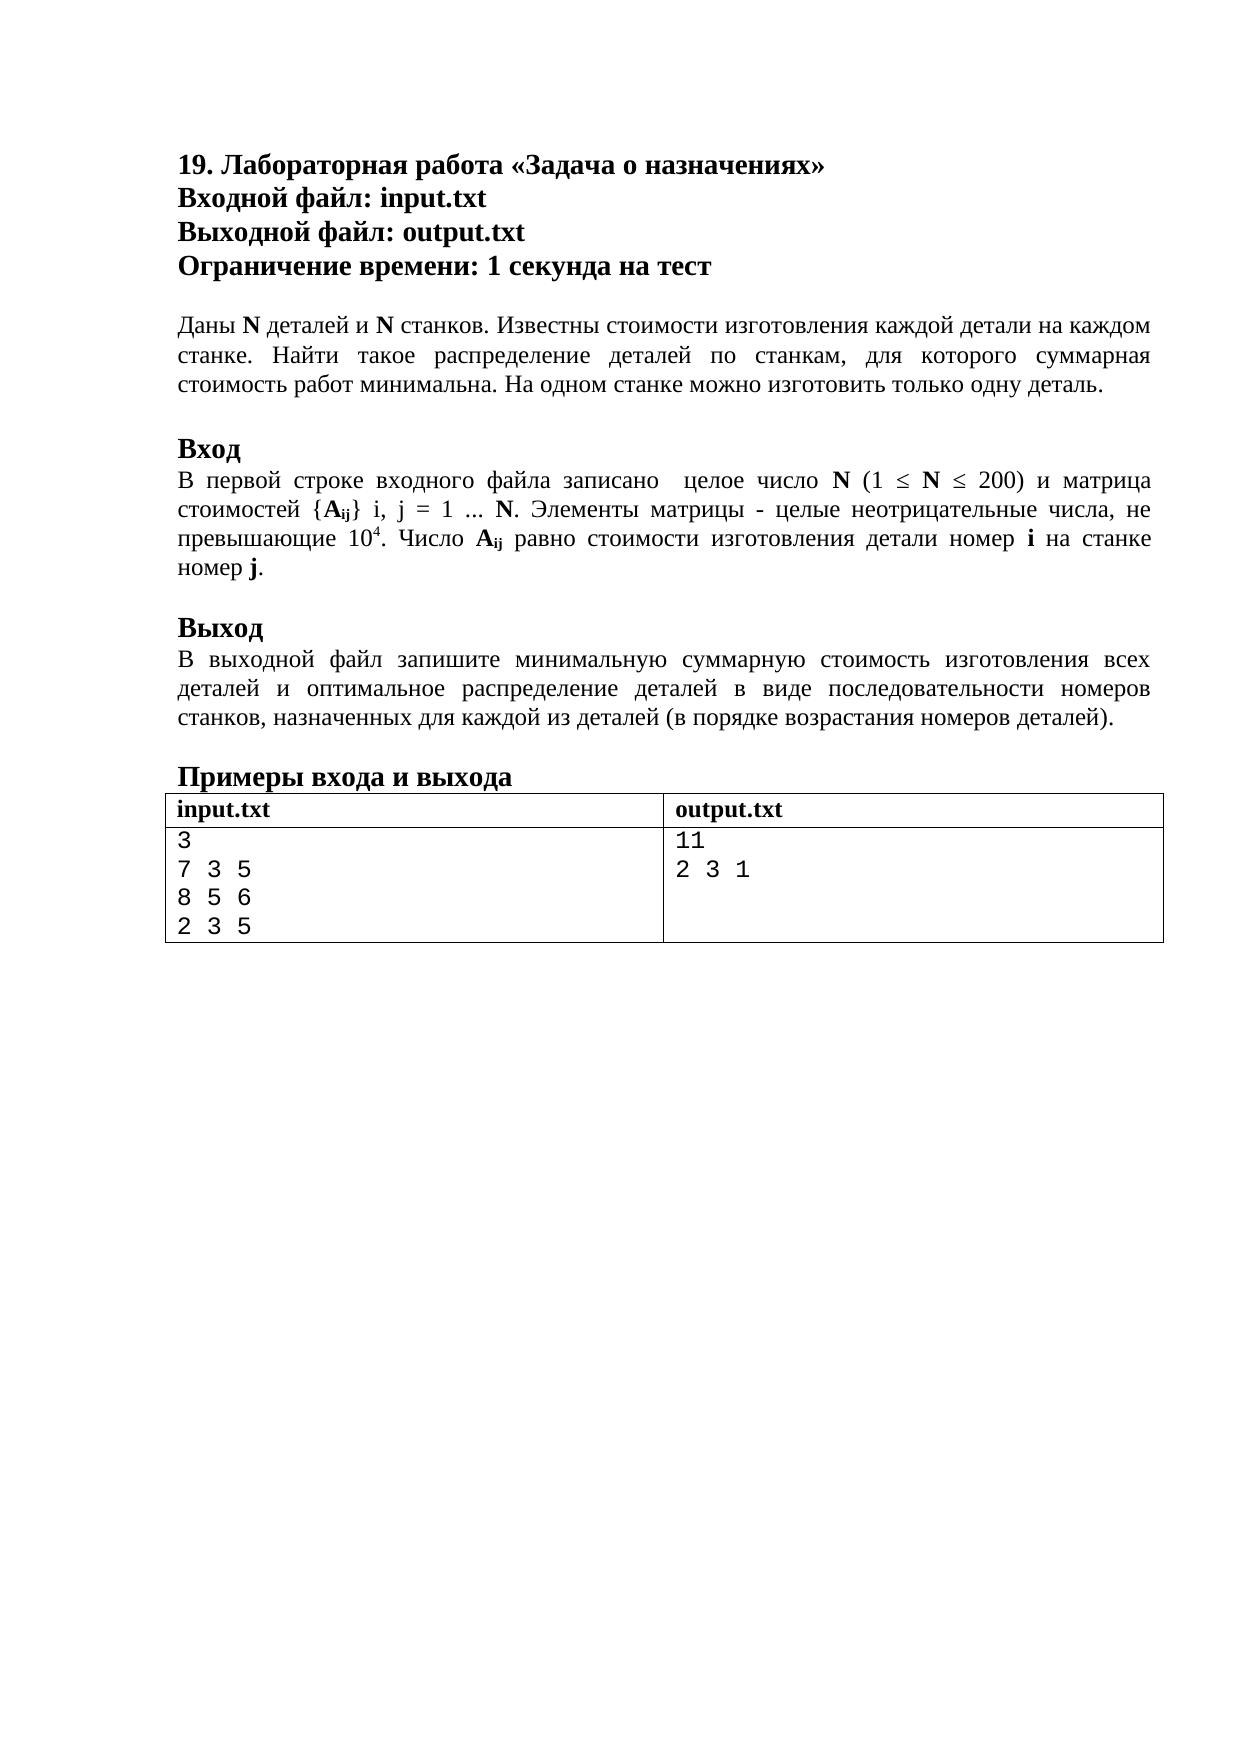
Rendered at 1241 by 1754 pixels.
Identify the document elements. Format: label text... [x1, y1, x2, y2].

text 19. Лабораторная работа «Задача о назначениях» [177, 147, 1152, 181]
text Выход [177, 610, 1152, 643]
text Примеры входа и выхода [177, 760, 1152, 793]
table_header input.txt [166, 794, 663, 827]
text В выходной файл запишите минимальную суммарную стоимость изготовления всех деталей и оптимальное распределение деталей в виде последовательности номеров станков, назначенных для каждой из деталей (в порядке возрастания номеров деталей). [177, 643, 1152, 731]
text Выходной файл: output.txt [177, 214, 1152, 248]
text Входной файл: input.txt [177, 181, 1152, 214]
table_header output.txt [664, 794, 1163, 827]
table_cell 11 2 3 1 [664, 828, 1163, 942]
text Ограничение времени: 1 секунда на тест [177, 248, 1152, 281]
table_cell 3 7 3 5 8 5 6 2 3 5 [166, 828, 663, 942]
text Даны N деталей и N станков. Известны стоимости изготовления каждой детали на каждом станке. Найти такое распределение деталей по станкам, для которого суммарная стоимость работ минимальна. На одном станке можно изготовить только одну деталь. [177, 310, 1152, 398]
text Вход [177, 431, 1152, 465]
text В первой строке входного файла записано целое число N (1 ≤ N ≤ 200) и матрица стоимостей {Aij} i, j = 1 ... N. Элементы матрицы - целые неотрицательные числа, не превышающие 104. Число Aij равно стоимости изготовления детали номер i на станке номер j. [177, 465, 1152, 581]
